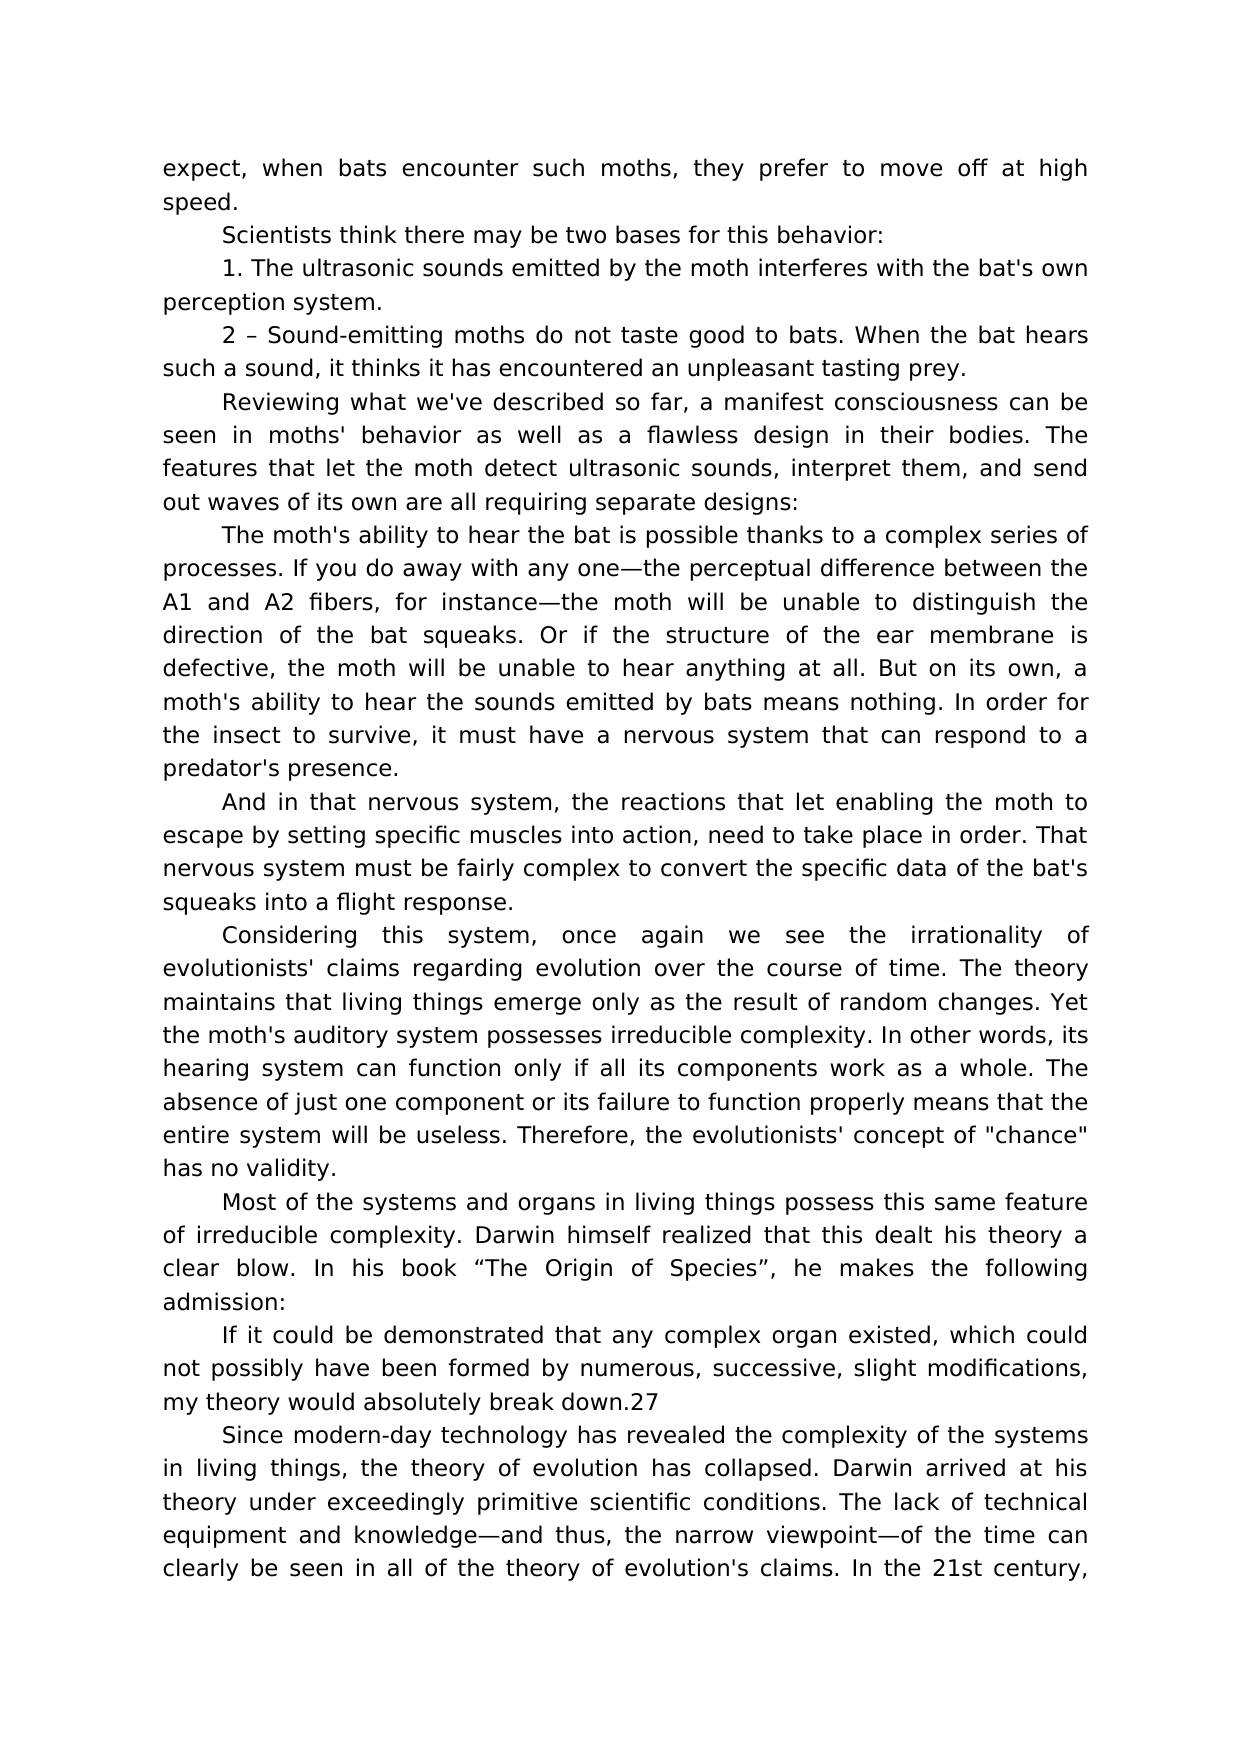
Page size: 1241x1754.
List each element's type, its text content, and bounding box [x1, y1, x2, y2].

text And in that nervous system, the reactions that let enabling the moth to escape by setting specific muscles into action, need to take place in order. That nervous system must be fairly complex to convert the specific data of the bat's squeaks into a flight response. [162, 783, 1090, 917]
text Considering this system, once again we see the irrationality of evolutionists' claims regarding evolution over the course of time. The theory maintains that living things emerge only as the result of random changes. Yet the moth's auditory system possesses irreducible complexity. In other words, its hearing system can function only if all its components work as a whole. The absence of just one component or its failure to function properly means that the entire system will be useless. Therefore, the evolutionists' concept of "chance" has no validity. [162, 917, 1090, 1183]
text 1. The ultrasonic sounds emitted by the moth interferes with the bat's own perception system. [162, 250, 1090, 317]
text The moth's ability to hear the bat is possible thanks to a complex series of processes. If you do away with any one—the perceptual difference between the A1 and A2 fibers, for instance—the moth will be unable to distinguish the direction of the bat squeaks. Or if the structure of the ear membrane is defective, the moth will be unable to hear anything at all. But on its own, a moth's ability to hear the sounds emitted by bats means nothing. In order for the insect to survive, it must have a nervous system that can respond to a predator's presence. [162, 517, 1090, 783]
text Since modern-day technology has revealed the complexity of the systems in living things, the theory of evolution has collapsed. Darwin arrived at his theory under exceedingly primitive scientific conditions. The lack of technical equipment and knowledge—and thus, the narrow viewpoint—of the time can clearly be seen in all of the theory of evolution's claims. In the 21st century, [162, 1417, 1090, 1583]
text If it could be demonstrated that any complex organ existed, which could not possibly have been formed by numerous, successive, slight modifications, my theory would absolutely break down.27 [162, 1317, 1090, 1417]
text Most of the systems and organs in living things possess this same feature of irreducible complexity. Darwin himself realized that this dealt his theory a clear blow. In his book “The Origin of Species”, he makes the following admission: [162, 1183, 1090, 1317]
text 2 – Sound-emitting moths do not taste good to bats. When the bat hears such a sound, it thinks it has encountered an unpleasant tasting prey. [162, 317, 1090, 383]
text Scientists think there may be two bases for this behavior: [162, 217, 1090, 250]
text Reviewing what we've described so far, a manifest consciousness can be seen in moths' behavior as well as a flawless design in their bodies. The features that let the moth detect ultrasonic sounds, interpret them, and send out waves of its own are all requiring separate designs: [162, 383, 1090, 517]
text expect, when bats encounter such moths, they prefer to move off at high speed. [162, 150, 1090, 217]
